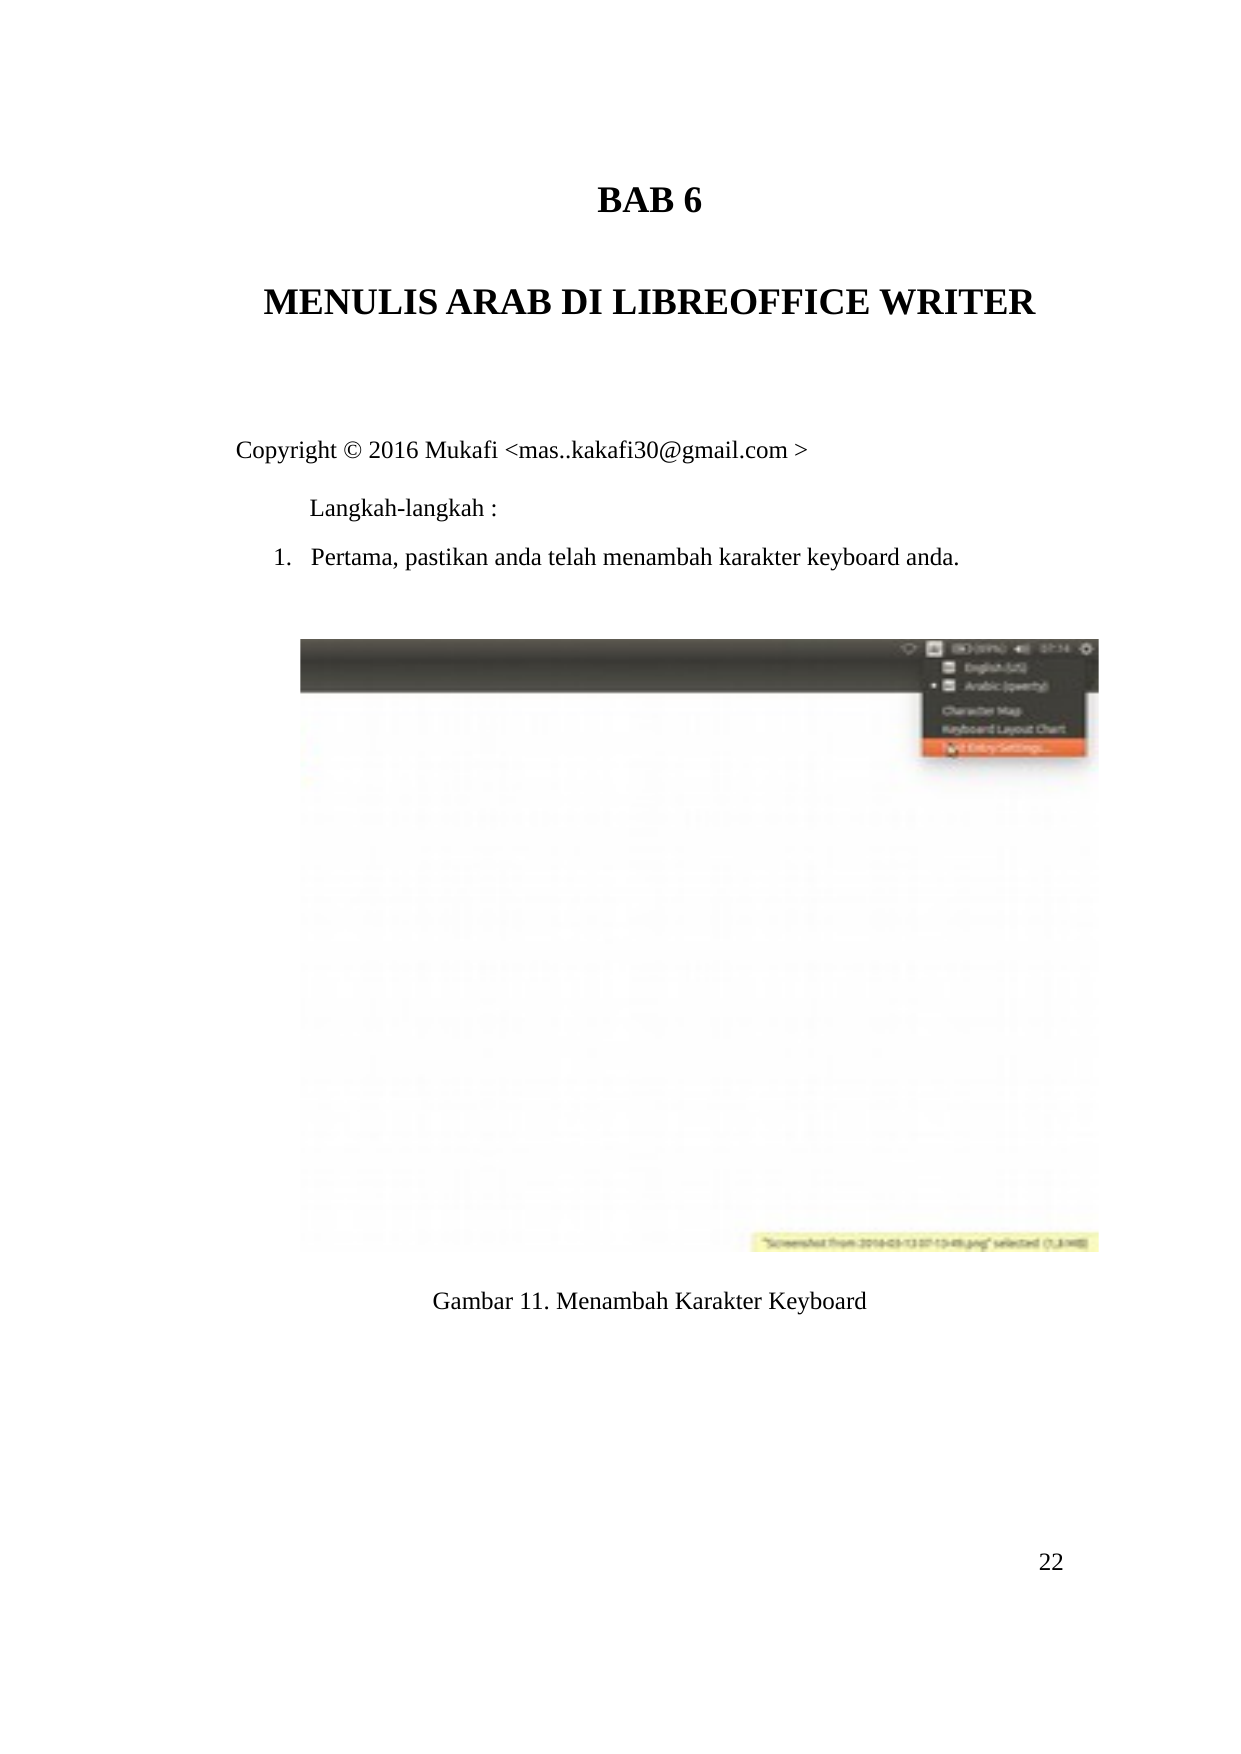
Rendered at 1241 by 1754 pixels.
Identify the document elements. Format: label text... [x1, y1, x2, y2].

list Pertama, pastikan anda telah menambah karakter keyboard anda. [273, 542, 1063, 571]
subtitle MENULIS ARAB DI LIBREOFFICE WRITER [236, 279, 1063, 322]
text Langkah-langkah : [236, 493, 1063, 522]
picture [300, 639, 1099, 1252]
subtitle BAB 6 [236, 177, 1063, 220]
text Copyright © 2016 Mukafi <mas..kakafi30@gmail.com > [236, 436, 1063, 464]
text Gambar 11. Menambah Karakter Keyboard [236, 1286, 1063, 1314]
